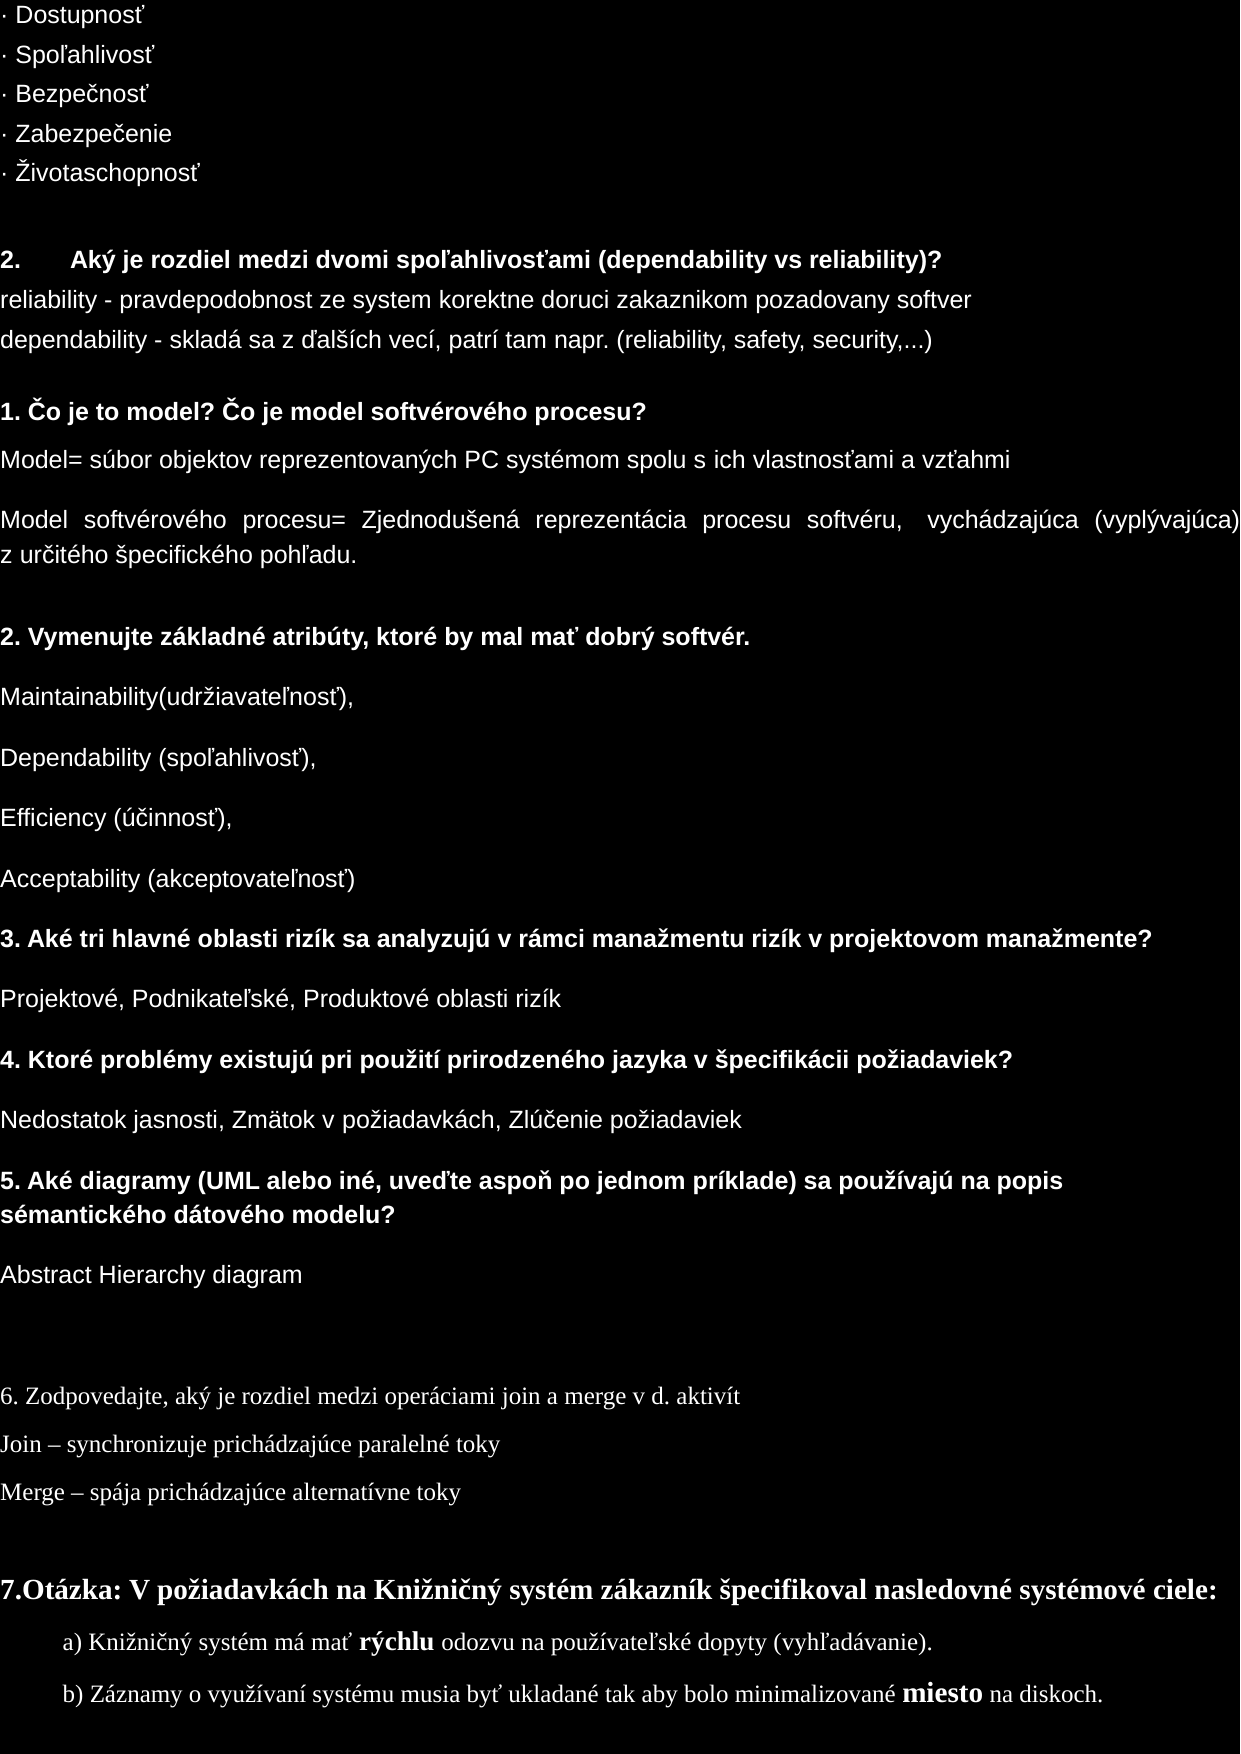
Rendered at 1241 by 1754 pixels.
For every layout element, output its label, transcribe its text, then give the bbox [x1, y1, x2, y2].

text 3. Aké tri hlavné oblasti rizík sa analyzujú v rámci manažmentu rizík v projektovom manažmente? [0, 924, 1240, 953]
text a) Knižničný systém má mať rýchlu odozvu na používateľské dopyty (vyhľadávanie). [0, 1625, 1240, 1656]
text Abstract Hierarchy diagram [0, 1261, 1240, 1289]
text 1. Čo je to model? Čo je model softvérového procesu? [0, 364, 1240, 426]
text Merge – spája prichádzajúce alternatívne toky [0, 1477, 1240, 1505]
text Acceptability (akceptovateľnosť) [0, 863, 1240, 892]
text · Životaschopnosť [0, 158, 1240, 187]
text Efficiency (účinnosť), [0, 803, 1240, 832]
text 7.Otázka: V požiadavkách na Knižničný systém zákazník špecifikoval nasledovné systémové ciele: [0, 1572, 1240, 1605]
text 6. Zodpovedajte, aký je rozdiel medzi operáciami join a merge v d. aktivít [0, 1381, 1240, 1410]
text Dependability (spoľahlivosť), [0, 743, 1240, 771]
text · Spoľahlivosť [0, 39, 1240, 68]
text Join – synchronizuje prichádzajúce paralelné toky [0, 1429, 1240, 1458]
text Model= súbor objektov reprezentovaných PC systémom spolu s ich vlastnosťami a vzťahmi [0, 445, 1240, 474]
text Model softvérového procesu= Zjednodušená reprezentácia procesu softvéru, vychádzajúca (vyplývajúca) z určitého špecifického pohľadu. [0, 505, 1240, 568]
text 2. Aký je rozdiel medzi dvomi spoľahlivosťami (dependability vs reliability)? [0, 246, 1240, 274]
text Nedostatok jasnosti, Zmätok v požiadavkách, Zlúčenie požiadaviek [0, 1105, 1240, 1134]
text sémantického dátového modelu? [0, 1200, 1240, 1229]
text Projektové, Podnikateľské, Produktové oblasti rizík [0, 984, 1240, 1013]
text · Bezpečnosť [0, 79, 1240, 108]
text 4. Ktoré problémy existujú pri použití prirodzeného jazyka v špecifikácii požiadaviek? [0, 1045, 1240, 1073]
text reliability - pravdepodobnost ze system korektne doruci zakaznikom pozadovany softver [0, 285, 1240, 314]
text 2. Vymenujte základné atribúty, ktoré by mal mať dobrý softvér. [0, 622, 1240, 651]
text 5. Aké diagramy (UML alebo iné, uveďte aspoň po jednom príklade) sa používajú na popis [0, 1166, 1240, 1194]
text b) Záznamy o využívaní systému musia byť ukladané tak aby bolo minimalizované miesto na diskoch. [0, 1675, 1240, 1709]
text · Zabezpečenie [0, 119, 1240, 147]
text · Dostupnosť [0, 0, 1240, 29]
text dependability - skladá sa z ďalších vecí, patrí tam napr. (reliability, safety, security,...) [0, 325, 1240, 353]
text Maintainability(udržiavateľnosť), [0, 682, 1240, 711]
